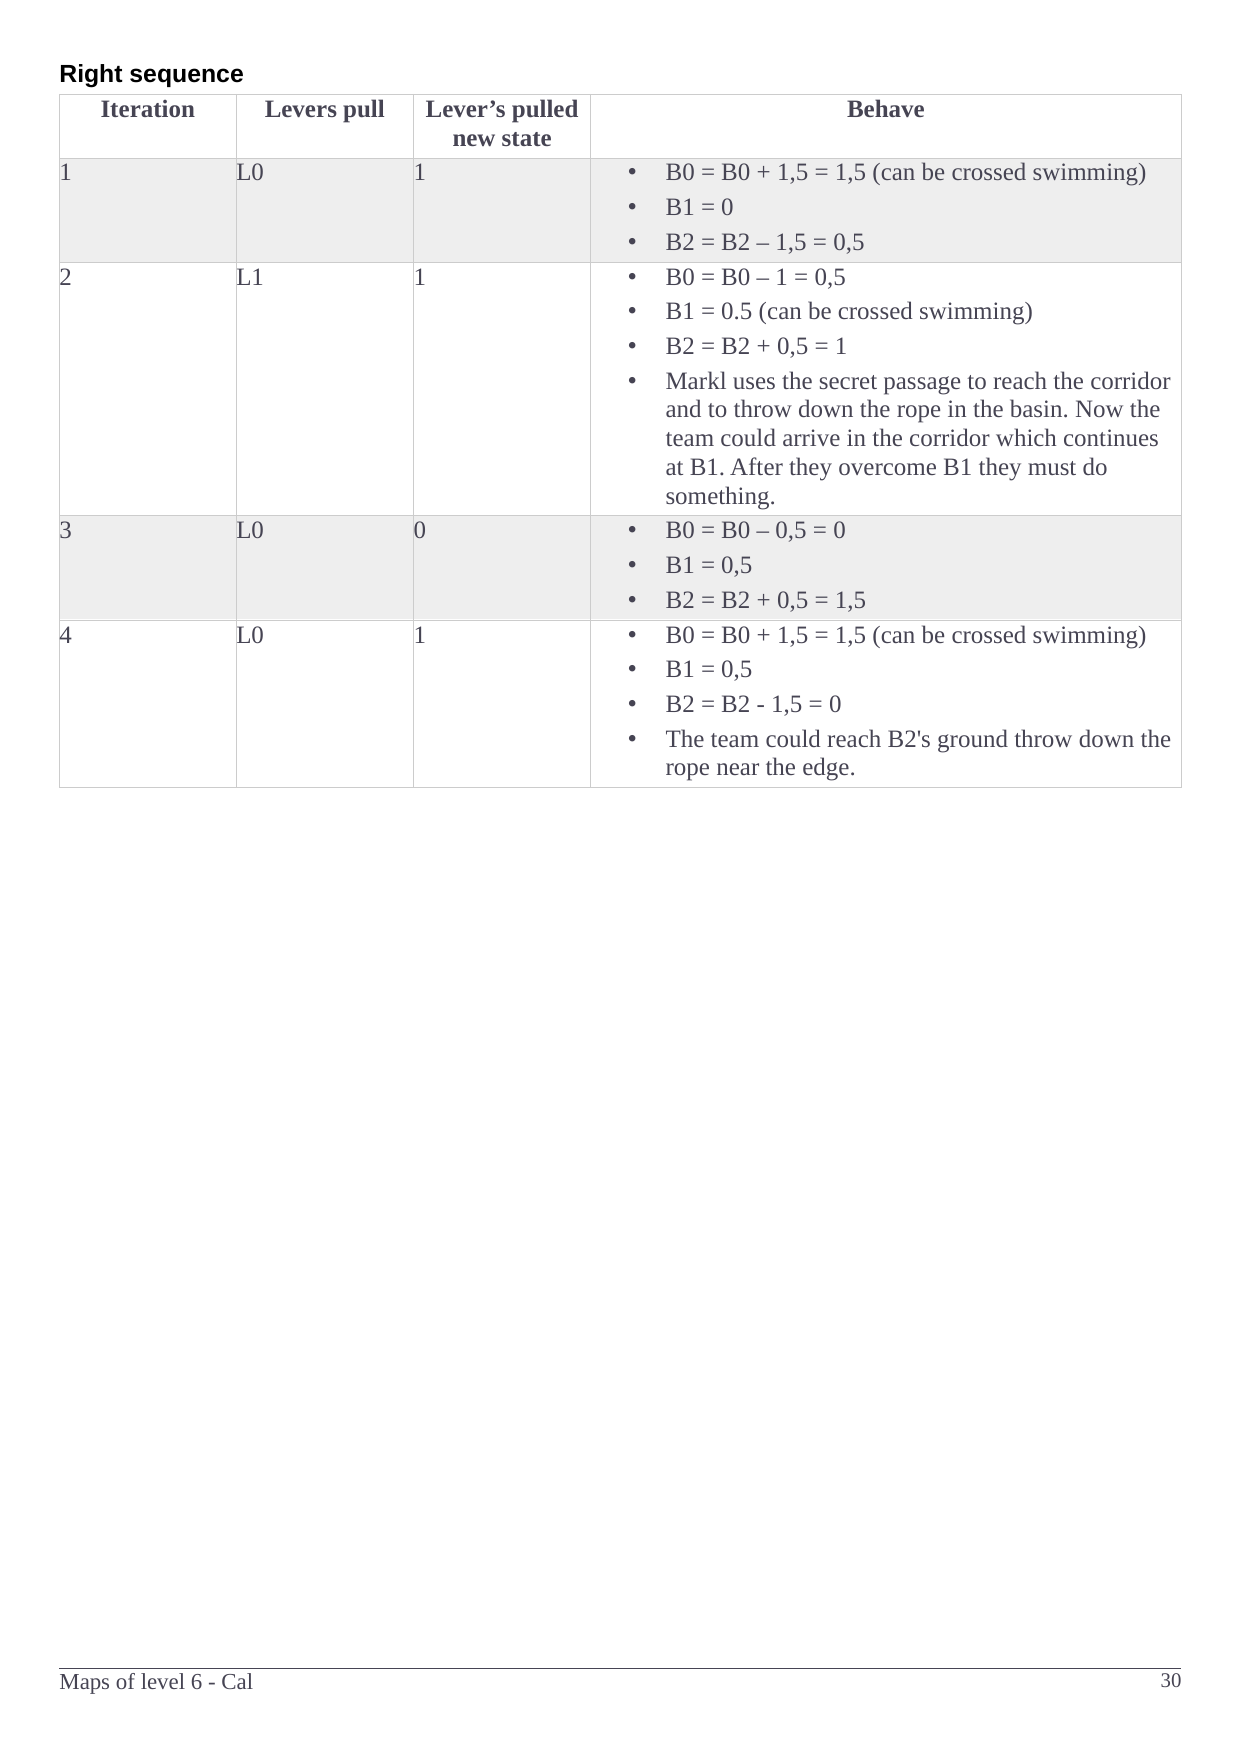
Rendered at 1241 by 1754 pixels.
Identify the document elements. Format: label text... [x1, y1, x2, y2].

table_cell B0 = B0 – 1 = 0,5 B1 = 0.5 (can be crossed swimming) B2 = B2 + 0,5 = 1 Markl uses the secret passage to reach the corridor and to throw down the rope in the basin. Now the team could arrive in the corridor which continues at B1. After they overcome B1 they must do something. [591, 263, 1181, 515]
table_cell L1 [237, 263, 413, 515]
table_cell 3 [60, 516, 236, 619]
table_cell 0 [414, 516, 590, 619]
table_cell 1 [414, 621, 590, 787]
table_cell 1 [60, 159, 236, 262]
table_cell L0 [237, 159, 413, 262]
table_header Iteration [60, 95, 236, 157]
table_cell L0 [237, 621, 413, 787]
table_cell 2 [60, 263, 236, 515]
table_cell 4 [60, 621, 236, 787]
table_cell B0 = B0 + 1,5 = 1,5 (can be crossed swimming) B1 = 0,5 B2 = B2 - 1,5 = 0 The team could reach B2's ground throw down the rope near the edge. [591, 621, 1181, 787]
table_header Lever’s pulled new state [414, 95, 590, 157]
table_header Levers pull [237, 95, 413, 157]
table_header Behave [591, 95, 1181, 157]
table_cell B0 = B0 + 1,5 = 1,5 (can be crossed swimming) B1 = 0 B2 = B2 – 1,5 = 0,5 [591, 159, 1181, 262]
table_cell 1 [414, 263, 590, 515]
table_cell B0 = B0 – 0,5 = 0 B1 = 0,5 B2 = B2 + 0,5 = 1,5 [591, 516, 1181, 619]
table_cell L0 [237, 516, 413, 619]
table_cell 1 [414, 159, 590, 262]
subtitle Right sequence [59, 59, 1181, 88]
